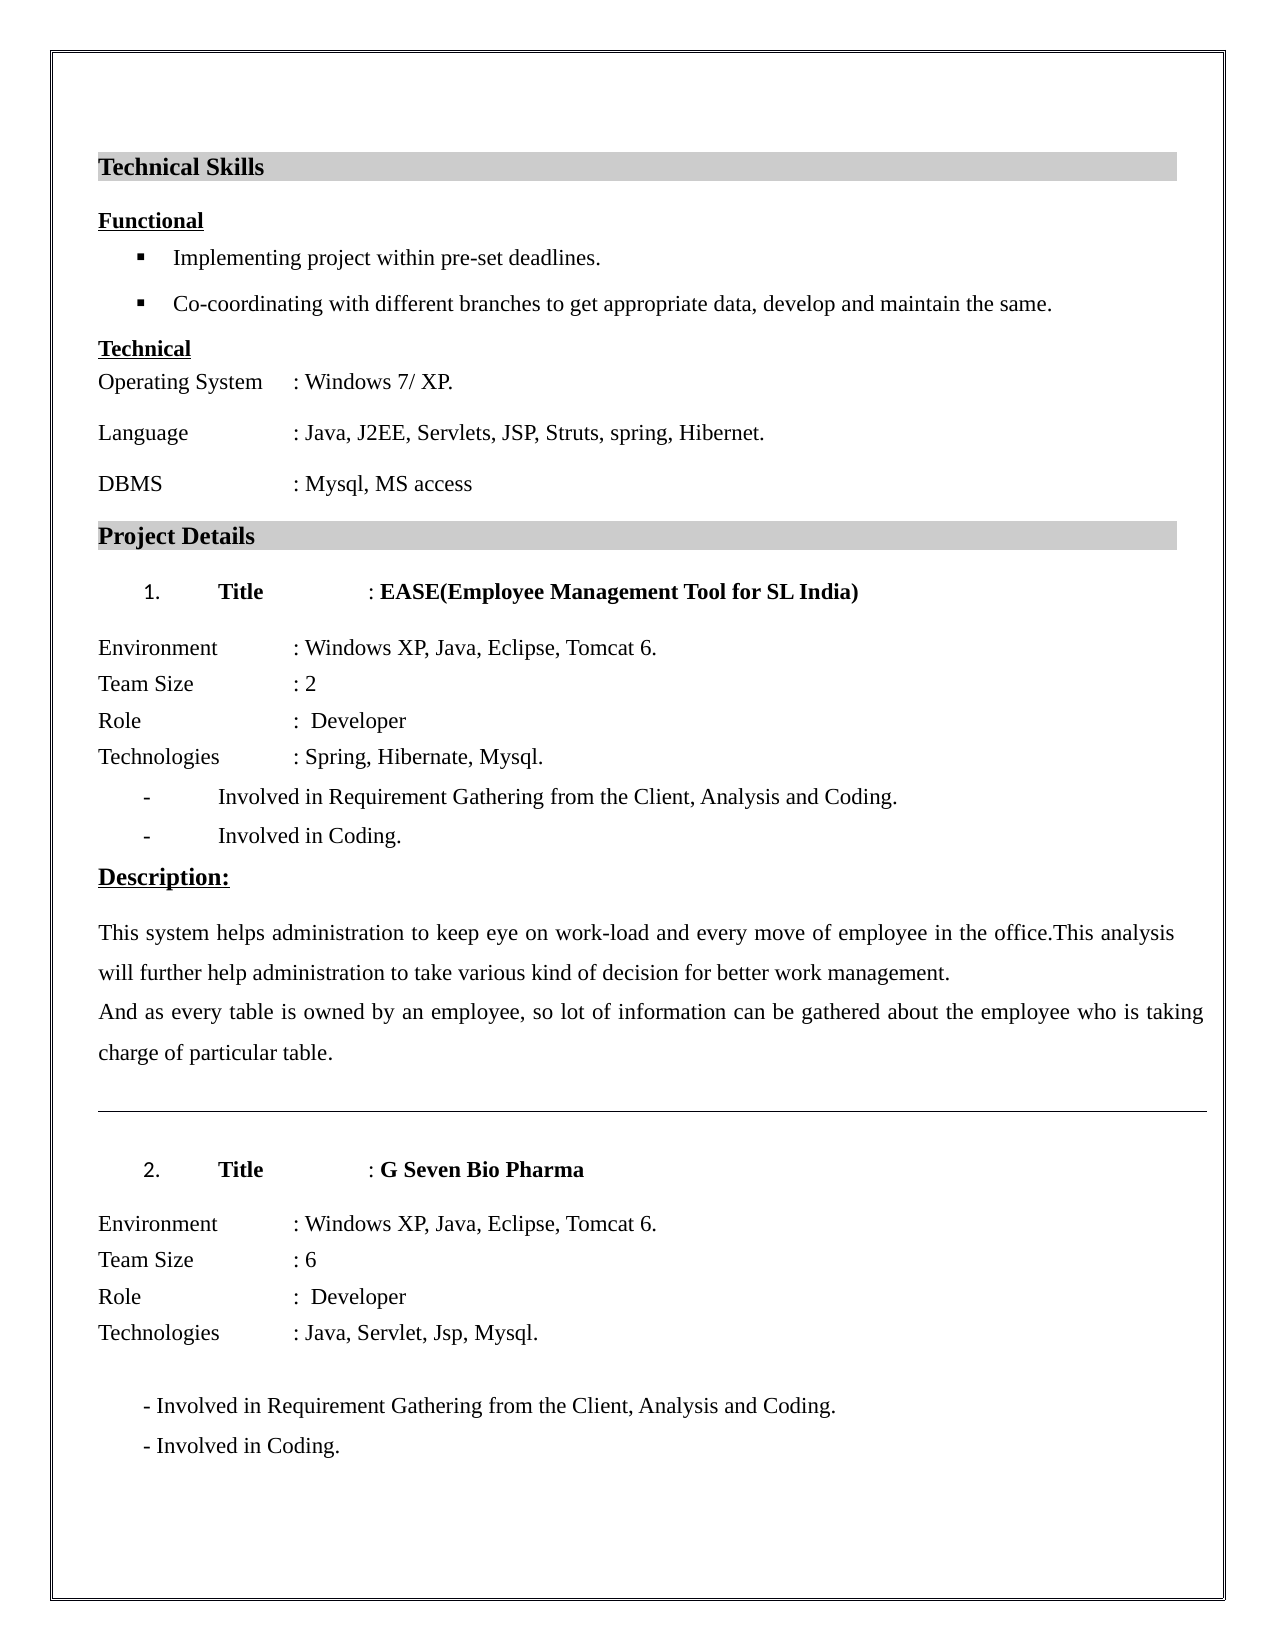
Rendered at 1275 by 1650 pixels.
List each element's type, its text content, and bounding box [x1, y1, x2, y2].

text Role : Developer [98, 707, 1177, 733]
text Team Size : 6 [98, 1246, 1177, 1273]
list - Involved in Requirement Gathering from the Client, Analysis and Coding. [98, 1392, 1177, 1418]
list Title : EASE(Employee Management Tool for SL India) [143, 576, 1177, 605]
text Role : Developer [98, 1283, 1177, 1309]
text This system helps administration to keep eye on work-load and every move of employee in the office.This analysis will further help administration to take various kind of decision for better work management. [98, 919, 1177, 985]
list Implementing project within pre-set deadlines. [135, 244, 1207, 270]
text And as every table is owned by an employee, so lot of information can be gathered about the employee who is taking charge of particular table. [98, 998, 1207, 1067]
text Functional [98, 207, 1177, 234]
text Technologies : Java, Servlet, Jsp, Mysql. [98, 1319, 1177, 1346]
text Environment : Windows XP, Java, Eclipse, Tomcat 6. [98, 634, 1177, 660]
list - Involved in Coding. [98, 1432, 1177, 1458]
subtitle Project Details [98, 521, 1177, 550]
list Co-coordinating with different branches to get appropriate data, develop and maintain the same. [135, 289, 1207, 316]
list Involved in Requirement Gathering from the Client, Analysis and Coding. [143, 783, 1177, 809]
list Title : G Seven Bio Pharma [143, 1156, 1177, 1183]
text Language : Java, J2EE, Servlets, JSP, Struts, spring, Hibernet. [98, 419, 1207, 445]
text Technical [98, 335, 1207, 362]
list Involved in Coding. [143, 822, 1177, 849]
text Technologies : Spring, Hibernate, Mysql. [98, 743, 1177, 770]
text Operating System : Windows 7/ XP. [98, 368, 1207, 394]
text Environment : Windows XP, Java, Eclipse, Tomcat 6. [98, 1210, 1177, 1236]
text DBMS : Mysql, MS access [98, 470, 1207, 496]
text Description: [98, 862, 1177, 891]
text Team Size : 2 [98, 670, 1177, 697]
subtitle Technical Skills [98, 152, 1177, 181]
